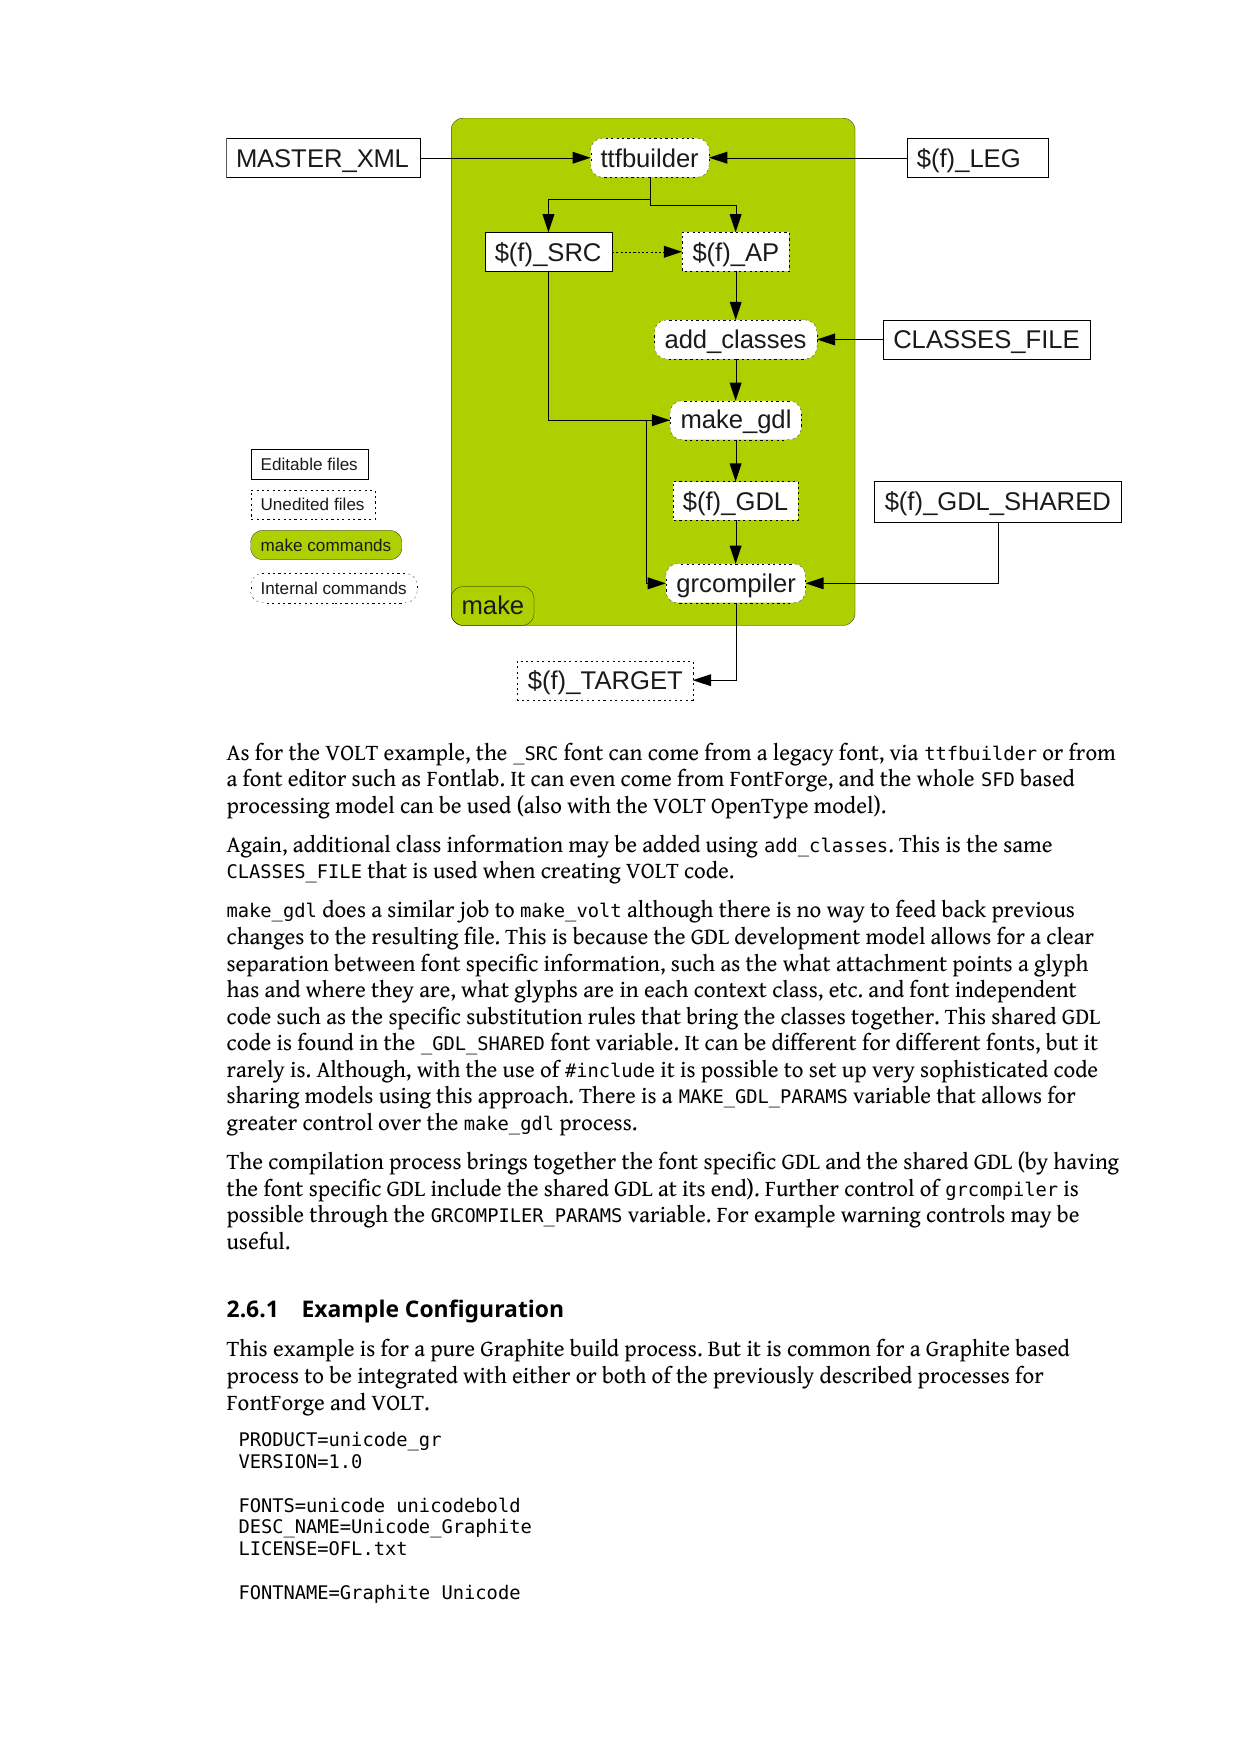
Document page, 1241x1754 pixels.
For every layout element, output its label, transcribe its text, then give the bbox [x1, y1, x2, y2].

text As for the VOLT example, the _SRC font can come from a legacy font, via ttfbuilder or from a font editor such as Fontlab. It can even come from FontForge, and the whole SFD based processing model can be used (also with the VOLT OpenType model). [226, 740, 1122, 820]
subtitle Example Configuration [226, 1293, 1122, 1324]
text This example is for a pure Graphite build process. But it is common for a Graphite based process to be integrated with either or both of the previously described processes for FontForge and VOLT. [226, 1337, 1122, 1417]
text FONTNAME=Graphite Unicode [238, 1582, 1122, 1604]
text make_gdl does a similar job to make_volt although there is no way to feed back previous changes to the resulting file. This is because the GDL development model allows for a clear separation between font specific information, such as the what attachment points a glyph has and where they are, what glyphs are in each context class, etc. and font independent code such as the specific substitution rules that bring the classes together. This shared GDL code is found in the _GDL_SHARED font variable. It can be different for different fonts, but it rarely is. Although, with the use of #include it is possible to set up very sophisticated code sharing models using this approach. There is a MAKE_GDL_PARAMS variable that allows for greater control over the make_gdl process. [226, 898, 1122, 1137]
text FONTS=unicode unicodebold [238, 1495, 1122, 1517]
text DESC_NAME=Unicode_Graphite [238, 1517, 1122, 1538]
text The compilation process brings together the font specific GDL and the shared GDL (by having the font specific GDL include the shared GDL at its end). Further control of grcompiler is possible through the GRCOMPILER_PARAMS variable. For example warning controls may be useful. [226, 1149, 1122, 1256]
text Again, additional class information may be added using add_classes. This is the same CLASSES_FILE that is used when creating VOLT code. [226, 832, 1122, 885]
text LICENSE=OFL.txt [238, 1538, 1122, 1560]
text PRODUCT=unicode_gr [238, 1429, 1122, 1451]
text VERSION=1.0 [238, 1451, 1122, 1473]
